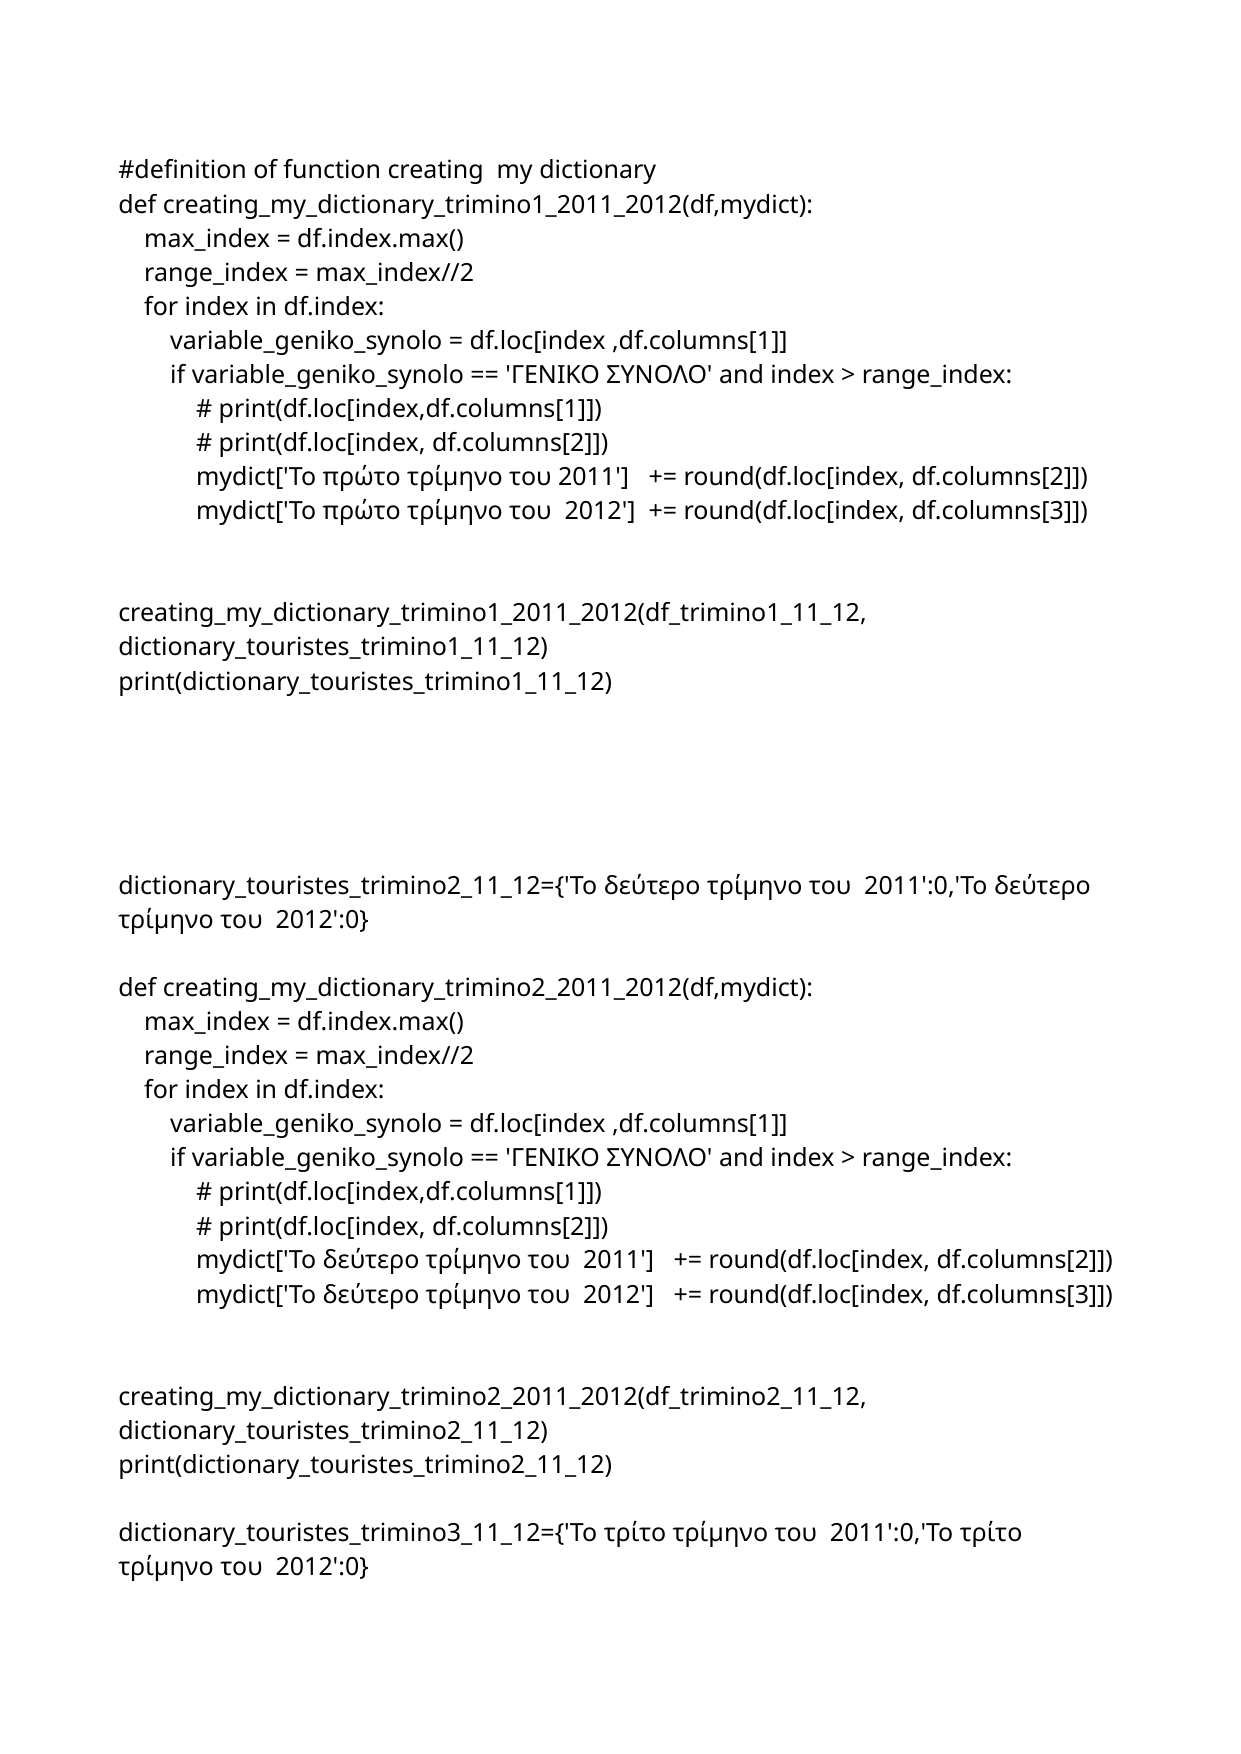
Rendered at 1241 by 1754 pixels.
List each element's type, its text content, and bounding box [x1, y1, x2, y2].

text mydict['Το δεύτερο τρίμηνο του 2011'] += round(df.loc[index, df.columns[2]]) [118, 1242, 1122, 1276]
text for index in df.index: [118, 1072, 1122, 1106]
text mydict['Το πρώτο τρίμηνο του 2012'] += round(df.loc[index, df.columns[3]]) [118, 493, 1122, 527]
text print(dictionary_touristes_trimino2_11_12) [118, 1447, 1122, 1481]
text if variable_geniko_synolo == 'ΓΕΝΙΚΟ ΣΥΝΟΛΟ' and index > range_index: [118, 1140, 1122, 1174]
text creating_my_dictionary_trimino1_2011_2012(df_trimino1_11_12, dictionary_touristes_trimino1_11_12) [118, 595, 1122, 663]
text mydict['Το δεύτερο τρίμηνο του 2012'] += round(df.loc[index, df.columns[3]]) [118, 1276, 1122, 1310]
text max_index = df.index.max() [118, 1004, 1122, 1038]
text max_index = df.index.max() [118, 220, 1122, 254]
text def creating_my_dictionary_trimino2_2011_2012(df,mydict): [118, 970, 1122, 1004]
text creating_my_dictionary_trimino2_2011_2012(df_trimino2_11_12, dictionary_touristes_trimino2_11_12) [118, 1378, 1122, 1447]
text mydict['Το πρώτο τρίμηνο του 2011'] += round(df.loc[index, df.columns[2]]) [118, 459, 1122, 493]
text print(dictionary_touristes_trimino1_11_12) [118, 663, 1122, 697]
text dictionary_touristes_trimino3_11_12={'Το τρίτο τρίμηνο του 2011':0,'Το τρίτο τρίμηνο του 2012':0} [118, 1515, 1122, 1583]
text variable_geniko_synolo = df.loc[index ,df.columns[1]] [118, 322, 1122, 357]
text # print(df.loc[index, df.columns[2]]) [118, 1208, 1122, 1242]
text range_index = max_index//2 [118, 254, 1122, 288]
text #definition of function creating my dictionary [118, 152, 1122, 186]
text range_index = max_index//2 [118, 1038, 1122, 1072]
text def creating_my_dictionary_trimino1_2011_2012(df,mydict): [118, 186, 1122, 220]
text # print(df.loc[index,df.columns[1]]) [118, 1174, 1122, 1208]
text # print(df.loc[index, df.columns[2]]) [118, 425, 1122, 459]
text for index in df.index: [118, 288, 1122, 322]
text if variable_geniko_synolo == 'ΓΕΝΙΚΟ ΣΥΝΟΛΟ' and index > range_index: [118, 357, 1122, 391]
text variable_geniko_synolo = df.loc[index ,df.columns[1]] [118, 1106, 1122, 1140]
text dictionary_touristes_trimino2_11_12={'Το δεύτερο τρίμηνο του 2011':0,'Το δεύτερο τρίμηνο του 2012':0} [118, 867, 1122, 936]
text # print(df.loc[index,df.columns[1]]) [118, 391, 1122, 425]
